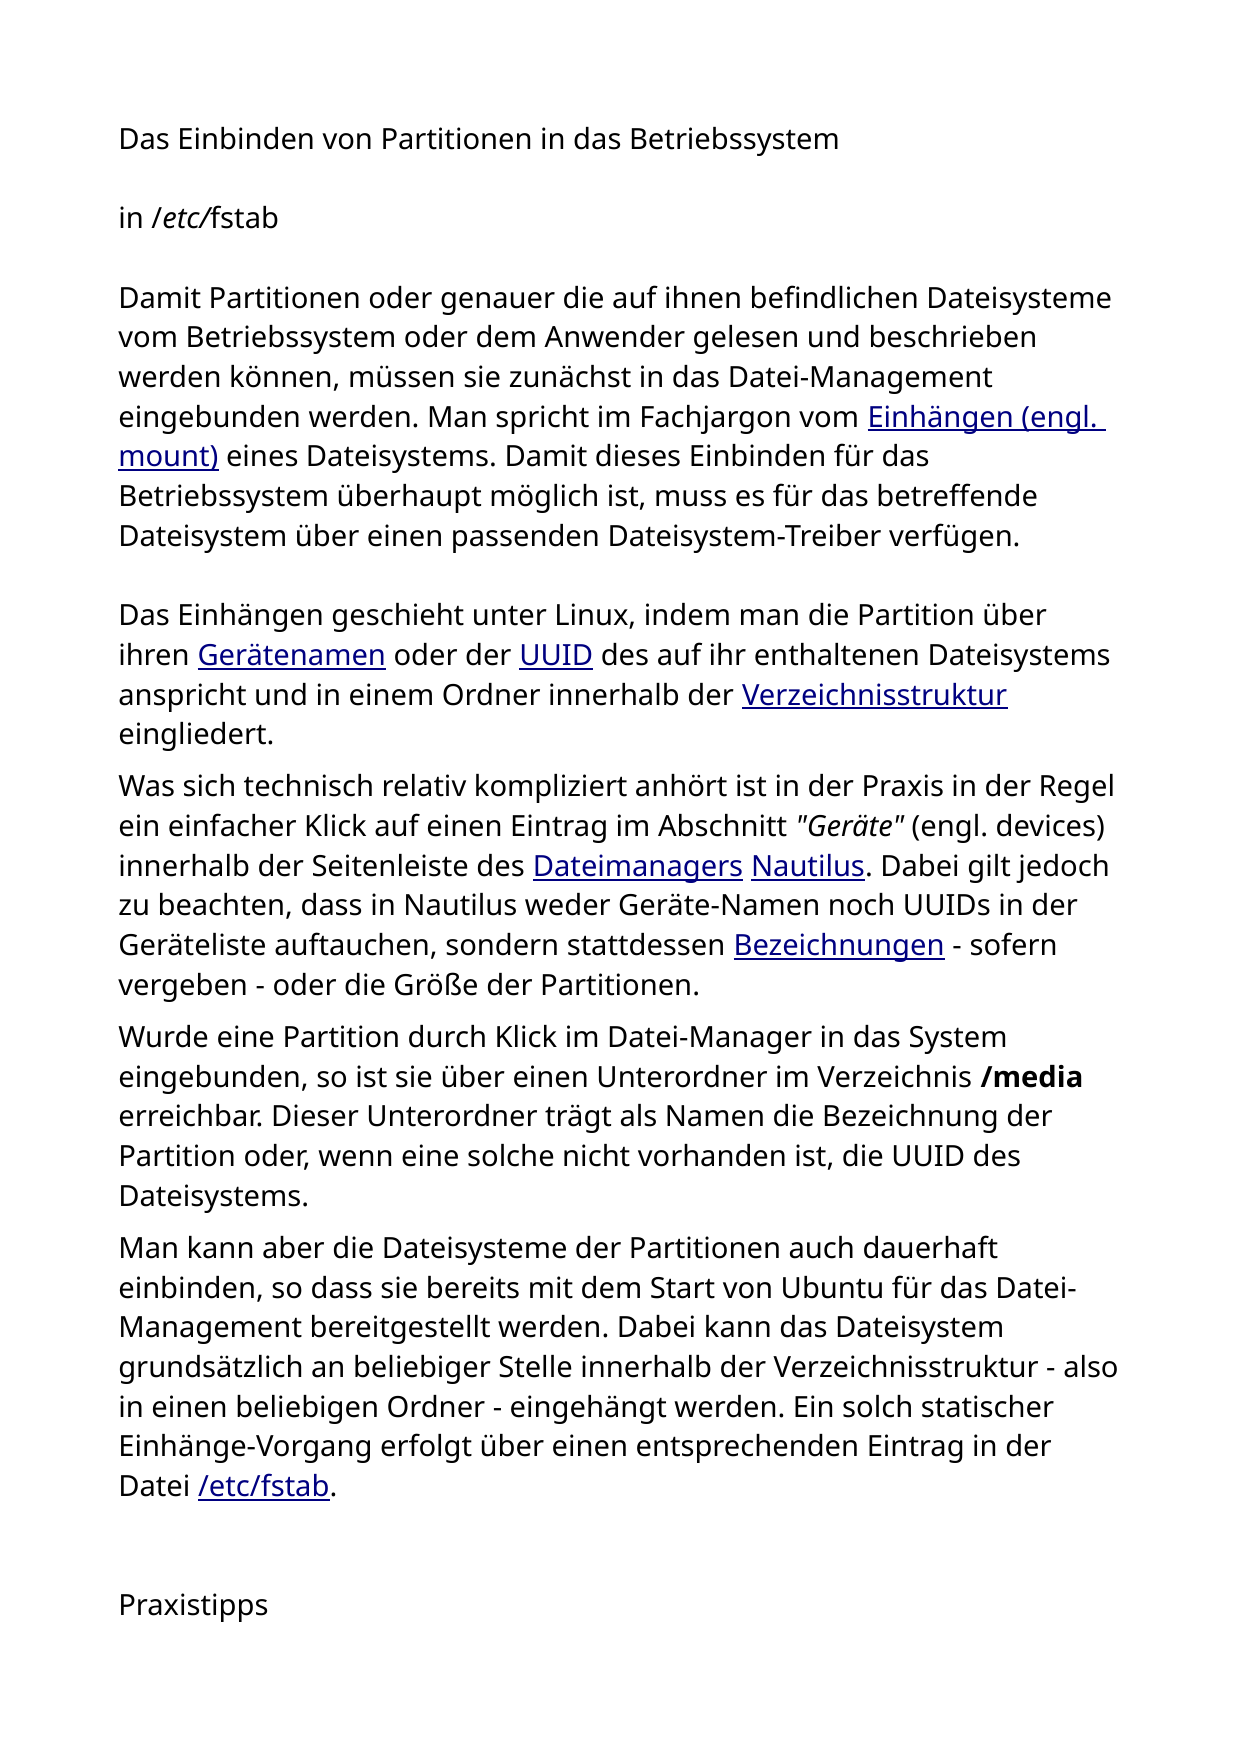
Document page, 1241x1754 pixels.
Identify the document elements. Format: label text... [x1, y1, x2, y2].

text Was sich technisch relativ kompliziert anhört ist in der Praxis in der Regel ein einfacher Klick auf einen Eintrag im Abschnitt "Geräte" (engl. devices) innerhalb der Seitenleiste des Dateimanagers Nautilus. Dabei gilt jedoch zu beachten, dass in Nautilus weder Geräte-Namen noch UUIDs in der Geräteliste auftauchen, sondern stattdessen Bezeichnungen - sofern vergeben - oder die Größe der Partitionen. [118, 766, 1122, 1004]
text Man kann aber die Dateisysteme der Partitionen auch dauerhaft einbinden, so dass sie bereits mit dem Start von Ubuntu für das Datei-Management bereitgestellt werden. Dabei kann das Dateisystem grundsätzlich an beliebiger Stelle innerhalb der Verzeichnisstruktur - also in einen beliebigen Ordner - eingehängt werden. Ein solch statischer Einhänge-Vorgang erfolgt über einen entsprechenden Eintrag in der Datei /etc/fstab. Praxistipps [118, 1227, 1122, 1624]
subtitle Das Einbinden von Partitionen in das Betriebssystem in /etc/fstab Damit Partitionen oder genauer die auf ihnen befindlichen Dateisysteme vom Betriebssystem oder dem Anwender gelesen und beschrieben werden können, müssen sie zunächst in das Datei-Management eingebunden werden. Man spricht im Fachjargon vom Einhängen (engl. mount) eines Dateisystems. Damit dieses Einbinden für das Betriebssystem überhaupt möglich ist, muss es für das betreffende Dateisystem über einen passenden Dateisystem-Treiber verfügen. Das Einhängen geschieht unter Linux, indem man die Partition über ihren Gerätenamen oder der UUID des auf ihr enthaltenen Dateisystems anspricht und in einem Ordner innerhalb der Verzeichnisstruktur eingliedert. [118, 118, 1122, 753]
text Wurde eine Partition durch Klick im Datei-Manager in das System eingebunden, so ist sie über einen Unterordner im Verzeichnis /media erreichbar. Dieser Unterordner trägt als Namen die Bezeichnung der Partition oder, wenn eine solche nicht vorhanden ist, die UUID des Dateisystems. [118, 1016, 1122, 1215]
